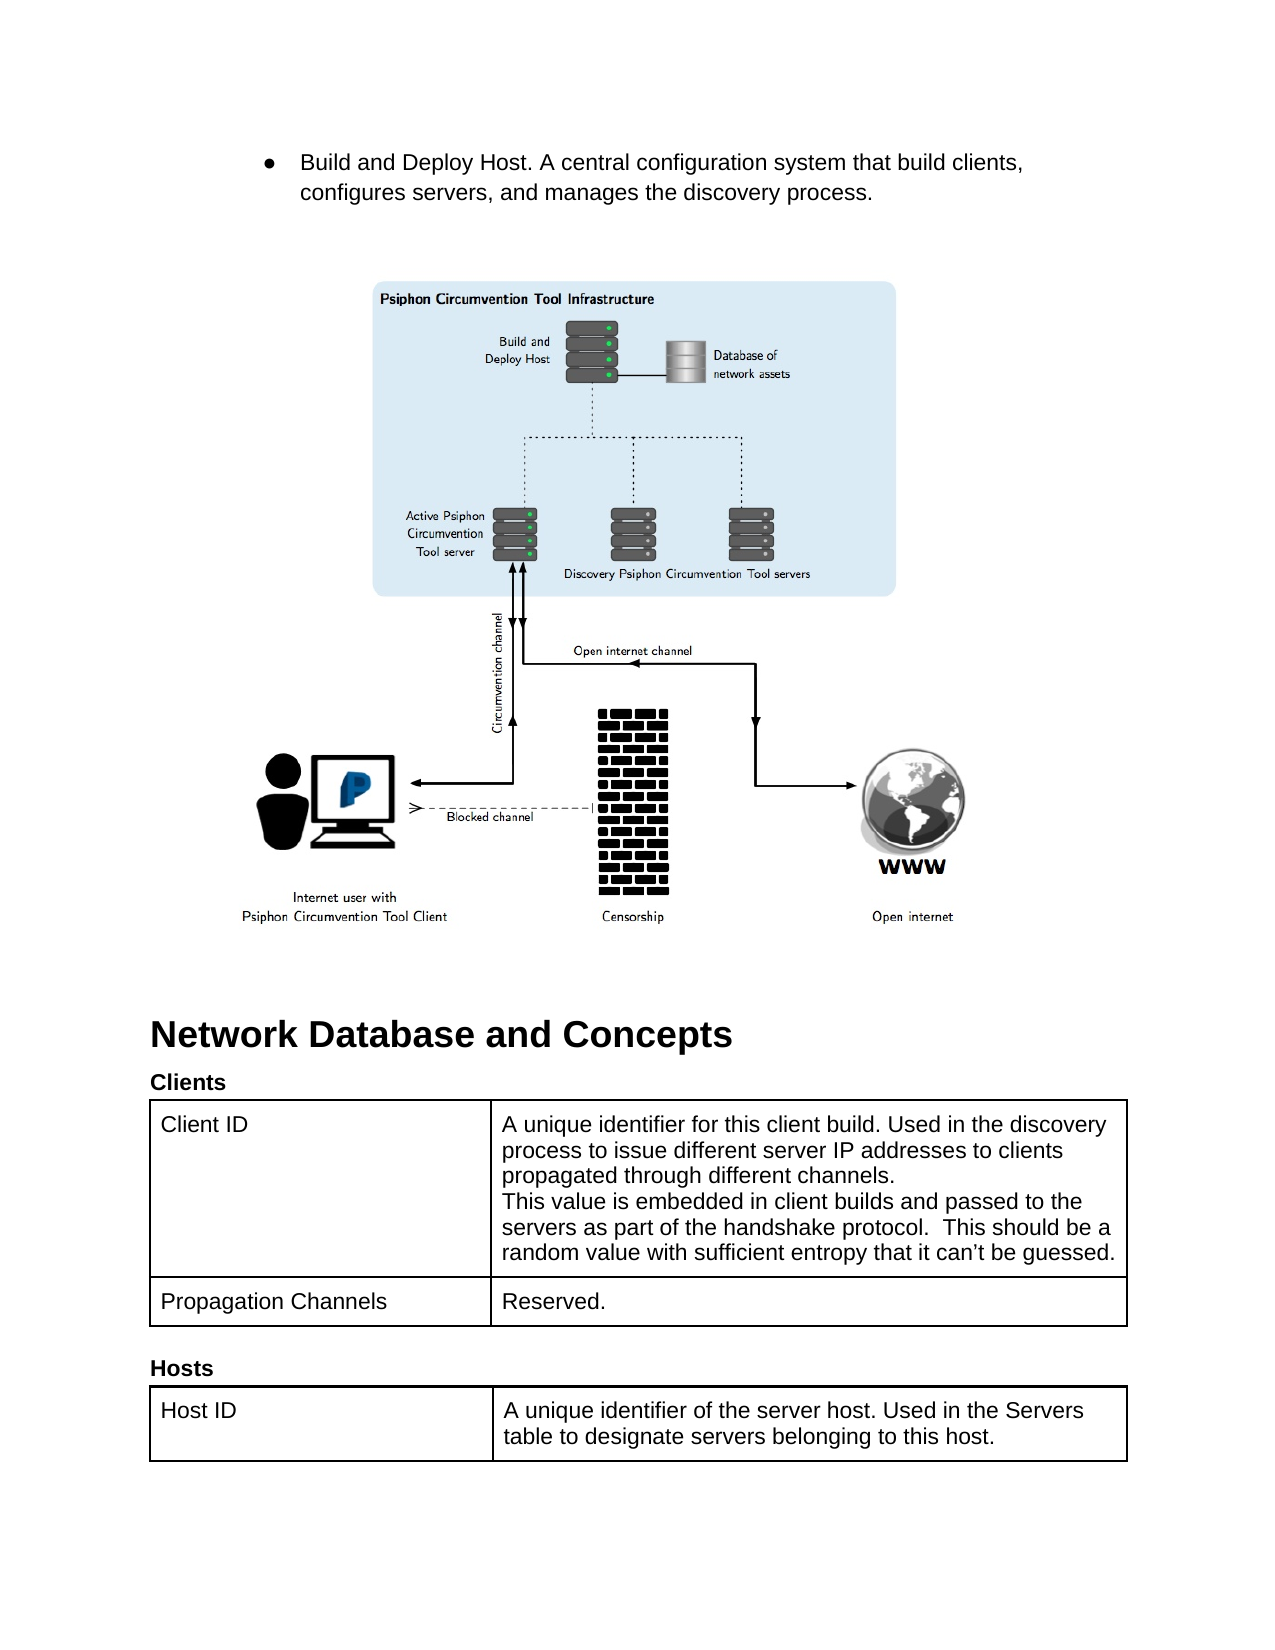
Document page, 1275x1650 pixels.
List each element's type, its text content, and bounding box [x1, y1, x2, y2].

list Build and Deploy Host. A central configuration system that build clients, configures servers, and manages the discovery process. [262, 150, 1125, 205]
table_header Host ID [151, 1388, 492, 1459]
table_header A unique identifier for this client build. Used in the discovery process to issue different server IP addresses to clients propagated through different channels. This value is embedded in client builds and passed to the servers as part of the handshake protocol. This should be a random value with sufficient entropy that it can’t be guessed. [492, 1101, 1126, 1276]
table_header Client ID [151, 1101, 490, 1276]
text Clients [150, 1070, 1125, 1096]
table_cell Propagation Channels [151, 1278, 490, 1324]
table_cell Reserved. [492, 1278, 1126, 1324]
text Hosts [150, 1356, 1125, 1382]
picture [150, 238, 1114, 943]
subtitle Network Database and Concepts [150, 1013, 1125, 1055]
table_header A unique identifier of the server host. Used in the Servers table to designate servers belonging to this host. [494, 1388, 1126, 1459]
